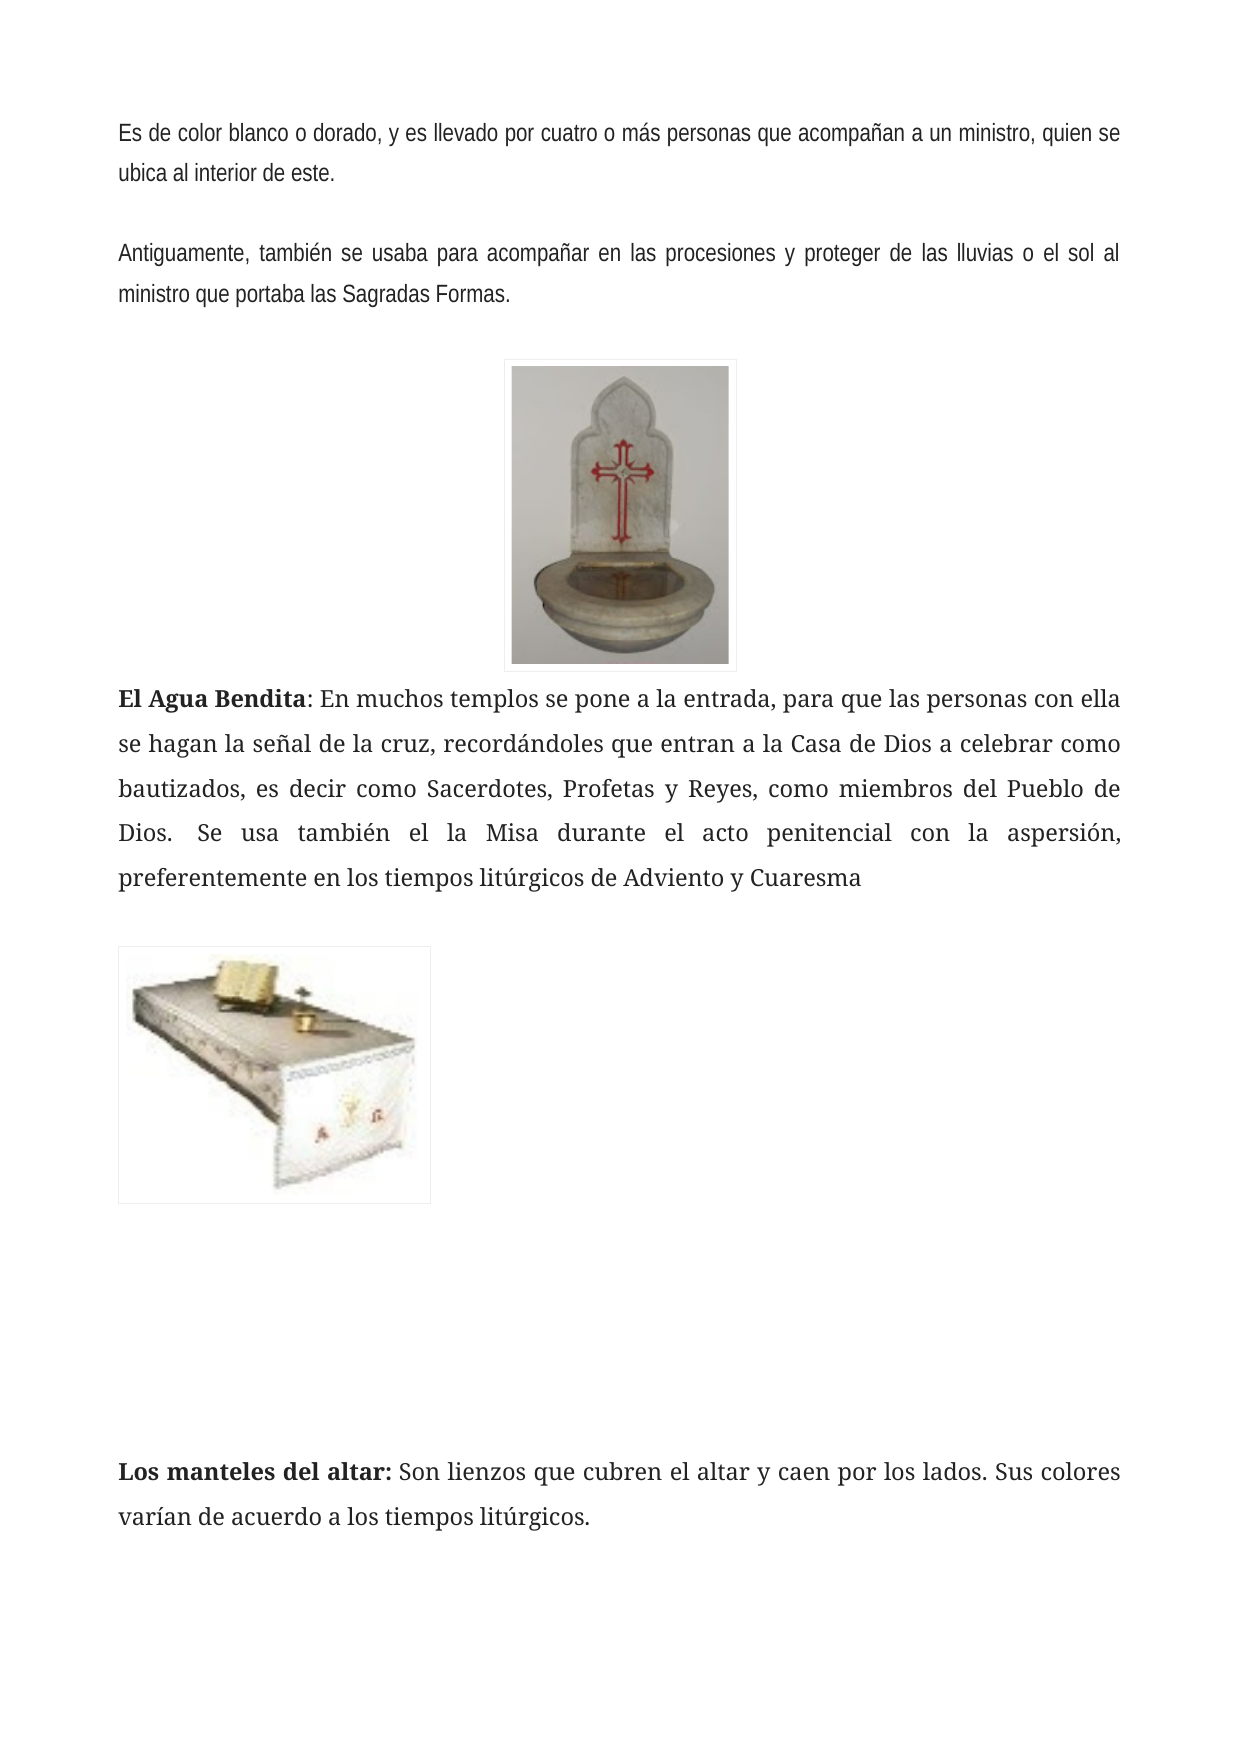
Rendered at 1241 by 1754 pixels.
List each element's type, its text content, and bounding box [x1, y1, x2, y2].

text Los manteles del altar: Son lienzos que cubren el altar y caen por los lados. Sus colores varían de acuerdo a los tiempos litúrgicos. [118, 1455, 1122, 1532]
text El Agua Bendita: En muchos templos se pone a la entrada, para que las personas con ella se hagan la señal de la cruz, recordándoles que entran a la Casa de Dios a celebrar como bautizados, es decir como Sacerdotes, Profetas y Reyes, como miembros del Pueblo de Dios. Se usa también el la Misa durante el acto penitencial con la aspersión, preferentemente en los tiempos litúrgicos de Adviento y Cuaresma [118, 683, 1122, 893]
picture [511, 366, 729, 664]
text Antiguamente, también se usaba para acompañar en las procesiones y proteger de las lluvias o el sol al ministro que portaba las Sagradas Formas. [118, 238, 1122, 307]
text Es de color blanco o dorado, y es llevado por cuatro o más personas que acompañan a un ministro, quien se ubica al interior de este. [118, 118, 1122, 187]
picture [126, 954, 423, 1195]
